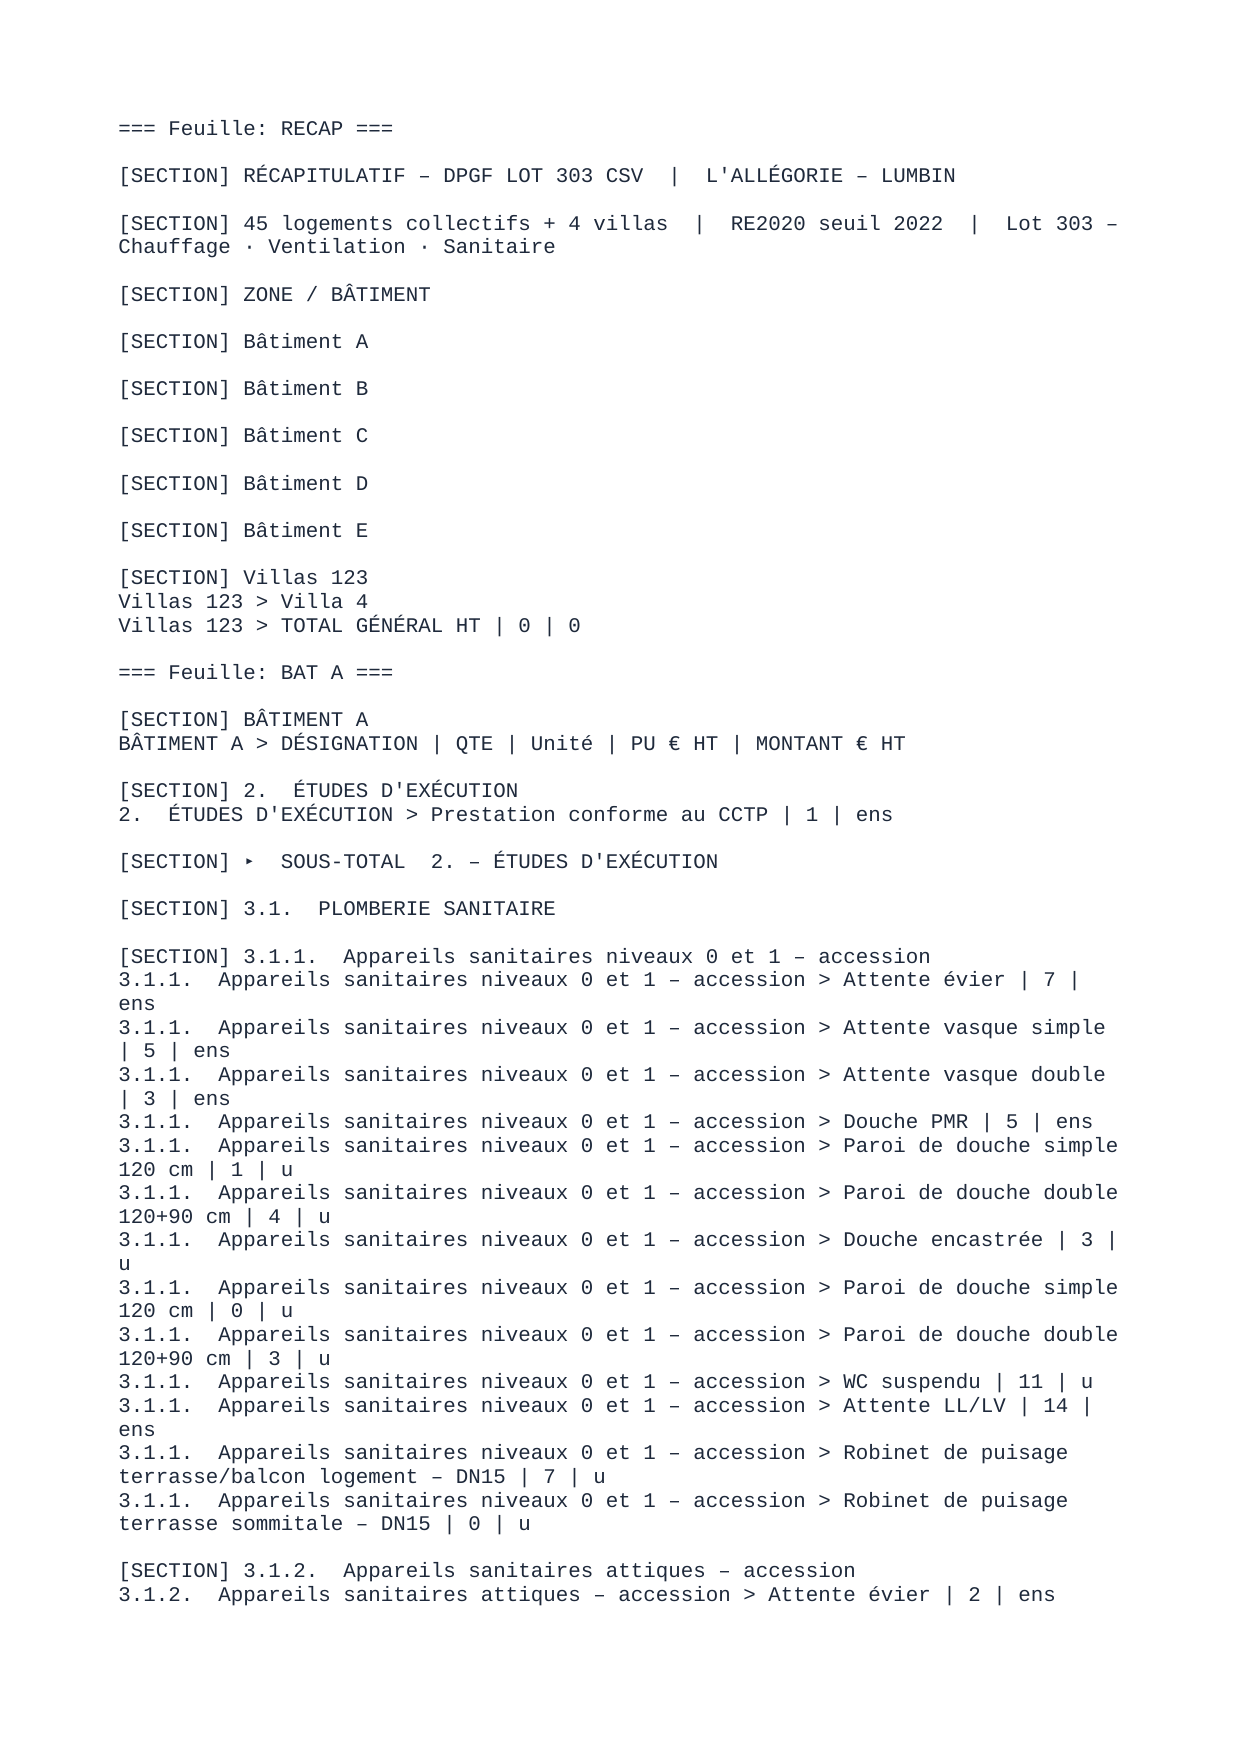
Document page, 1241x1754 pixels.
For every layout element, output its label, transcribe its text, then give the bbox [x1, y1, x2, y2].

text [SECTION] Bâtiment A [118, 331, 1122, 354]
text [SECTION] BÂTIMENT A [118, 709, 1122, 733]
text Villas 123 > Villa 4 [118, 591, 1122, 615]
text 3.1.1. Appareils sanitaires niveaux 0 et 1 – accession > Douche encastrée | 3 | u [118, 1229, 1122, 1277]
text === Feuille: BAT A === [118, 662, 1122, 686]
text 2. ÉTUDES D'EXÉCUTION > Prestation conforme au CCTP | 1 | ens [118, 804, 1122, 827]
text 3.1.1. Appareils sanitaires niveaux 0 et 1 – accession > Paroi de douche simple 120 cm | 0 | u [118, 1277, 1122, 1324]
text [SECTION] Bâtiment B [118, 378, 1122, 402]
text 3.1.2. Appareils sanitaires attiques – accession > Attente évier | 2 | ens [118, 1584, 1122, 1608]
text 3.1.1. Appareils sanitaires niveaux 0 et 1 – accession > Paroi de douche double 120+90 cm | 3 | u [118, 1324, 1122, 1371]
text 3.1.1. Appareils sanitaires niveaux 0 et 1 – accession > Douche PMR | 5 | ens [118, 1111, 1122, 1135]
text [SECTION] 45 logements collectifs + 4 villas | RE2020 seuil 2022 | Lot 303 – Chauffage · Ventilation · Sanitaire [118, 213, 1122, 260]
text [SECTION] ZONE / BÂTIMENT [118, 284, 1122, 307]
text [SECTION] 2. ÉTUDES D'EXÉCUTION [118, 780, 1122, 804]
text [SECTION] RÉCAPITULATIF – DPGF LOT 303 CSV | L'ALLÉGORIE – LUMBIN [118, 165, 1122, 189]
text 3.1.1. Appareils sanitaires niveaux 0 et 1 – accession > Paroi de douche double 120+90 cm | 4 | u [118, 1182, 1122, 1229]
text 3.1.1. Appareils sanitaires niveaux 0 et 1 – accession > WC suspendu | 11 | u [118, 1371, 1122, 1395]
text BÂTIMENT A > DÉSIGNATION | QTE | Unité | PU € HT | MONTANT € HT [118, 733, 1122, 757]
text 3.1.1. Appareils sanitaires niveaux 0 et 1 – accession > Robinet de puisage terrasse sommitale – DN15 | 0 | u [118, 1489, 1122, 1537]
text [SECTION] Villas 123 [118, 567, 1122, 591]
text 3.1.1. Appareils sanitaires niveaux 0 et 1 – accession > Robinet de puisage terrasse/balcon logement – DN15 | 7 | u [118, 1442, 1122, 1489]
text [SECTION] Bâtiment D [118, 473, 1122, 496]
text Villas 123 > TOTAL GÉNÉRAL HT | 0 | 0 [118, 615, 1122, 638]
text 3.1.1. Appareils sanitaires niveaux 0 et 1 – accession > Attente LL/LV | 14 | ens [118, 1395, 1122, 1442]
text 3.1.1. Appareils sanitaires niveaux 0 et 1 – accession > Attente vasque double | 3 | ens [118, 1064, 1122, 1111]
text 3.1.1. Appareils sanitaires niveaux 0 et 1 – accession > Attente évier | 7 | ens [118, 969, 1122, 1017]
text [SECTION] ▸ SOUS-TOTAL 2. – ÉTUDES D'EXÉCUTION [118, 851, 1122, 875]
text 3.1.1. Appareils sanitaires niveaux 0 et 1 – accession > Attente vasque simple | 5 | ens [118, 1017, 1122, 1064]
text === Feuille: RECAP === [118, 118, 1122, 142]
text [SECTION] Bâtiment E [118, 520, 1122, 544]
text [SECTION] 3.1. PLOMBERIE SANITAIRE [118, 898, 1122, 922]
text 3.1.1. Appareils sanitaires niveaux 0 et 1 – accession > Paroi de douche simple 120 cm | 1 | u [118, 1135, 1122, 1182]
text [SECTION] 3.1.2. Appareils sanitaires attiques – accession [118, 1561, 1122, 1584]
text [SECTION] Bâtiment C [118, 426, 1122, 449]
text [SECTION] 3.1.1. Appareils sanitaires niveaux 0 et 1 – accession [118, 946, 1122, 969]
